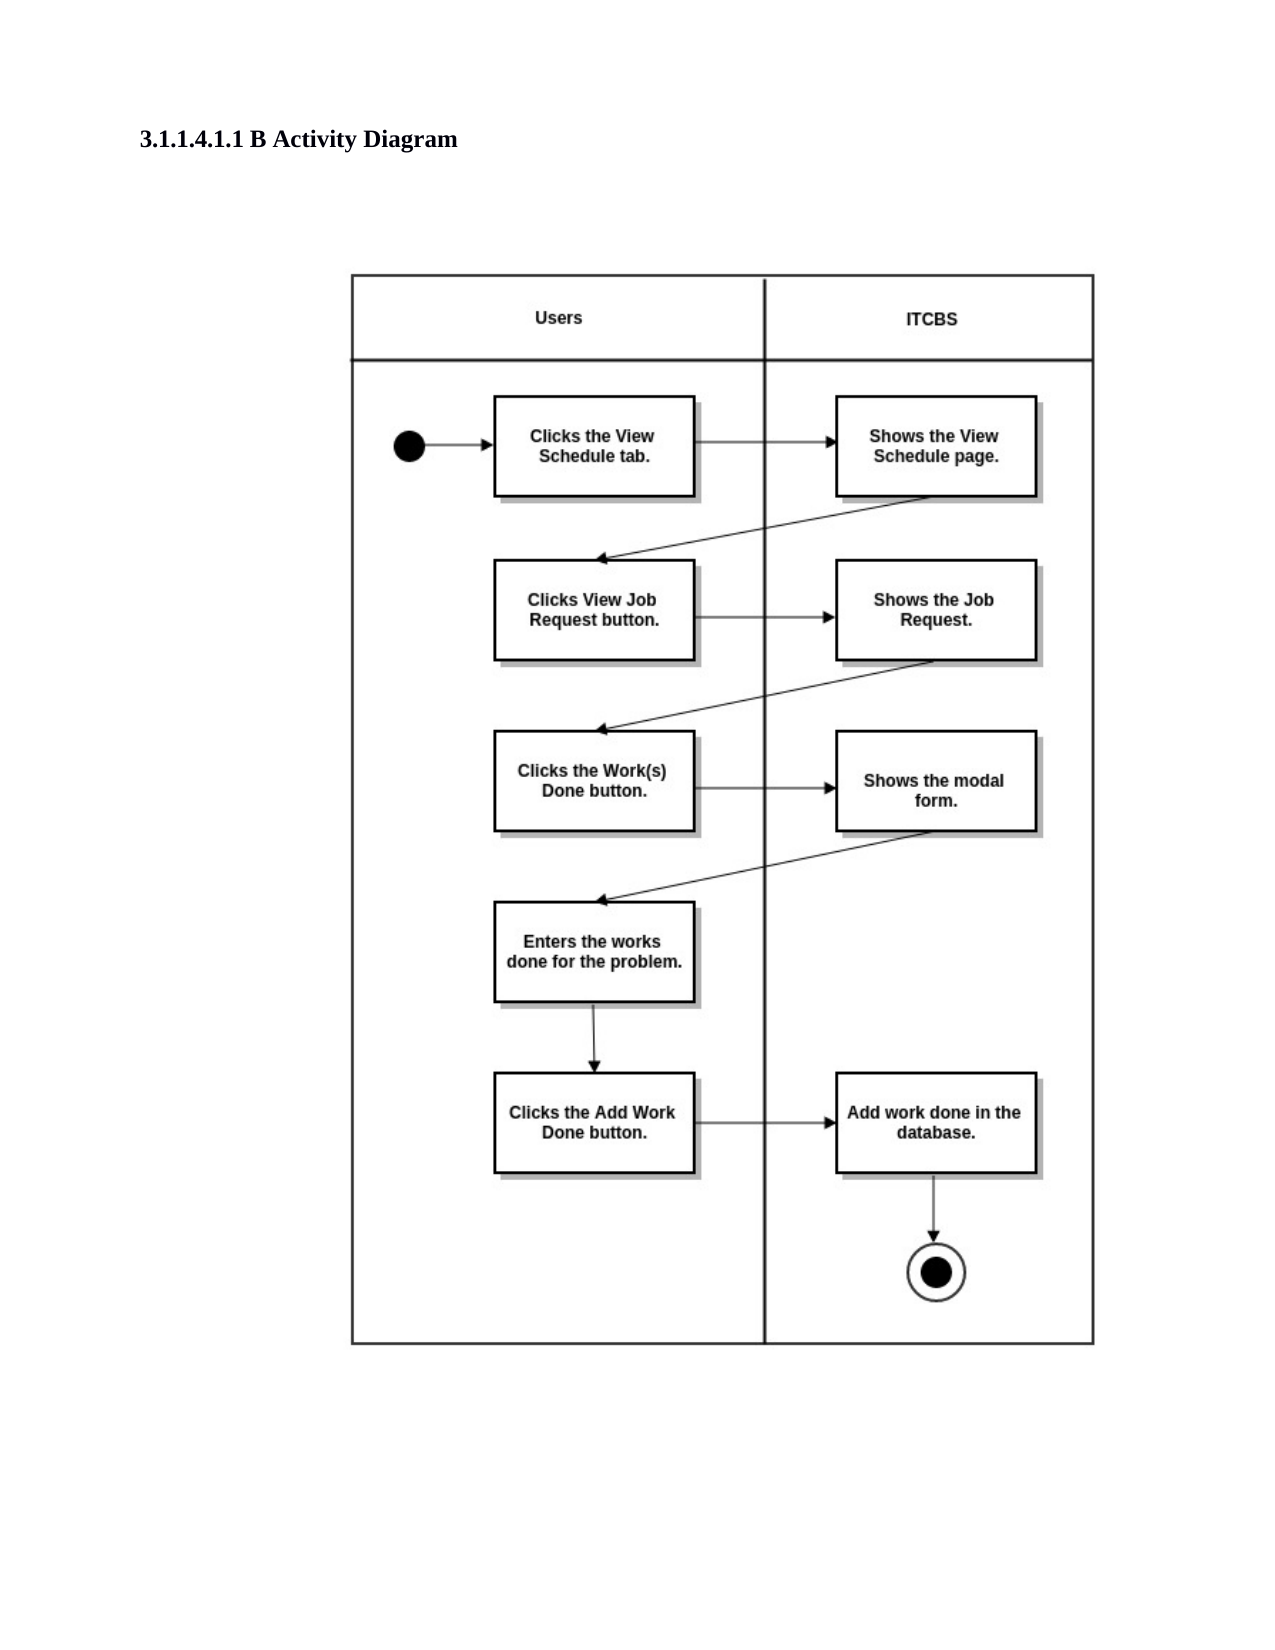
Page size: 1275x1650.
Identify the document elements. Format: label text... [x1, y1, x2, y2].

text 3.1.1.4.1.1 B Activity Diagram [139, 124, 1096, 153]
picture [139, 176, 1126, 1378]
